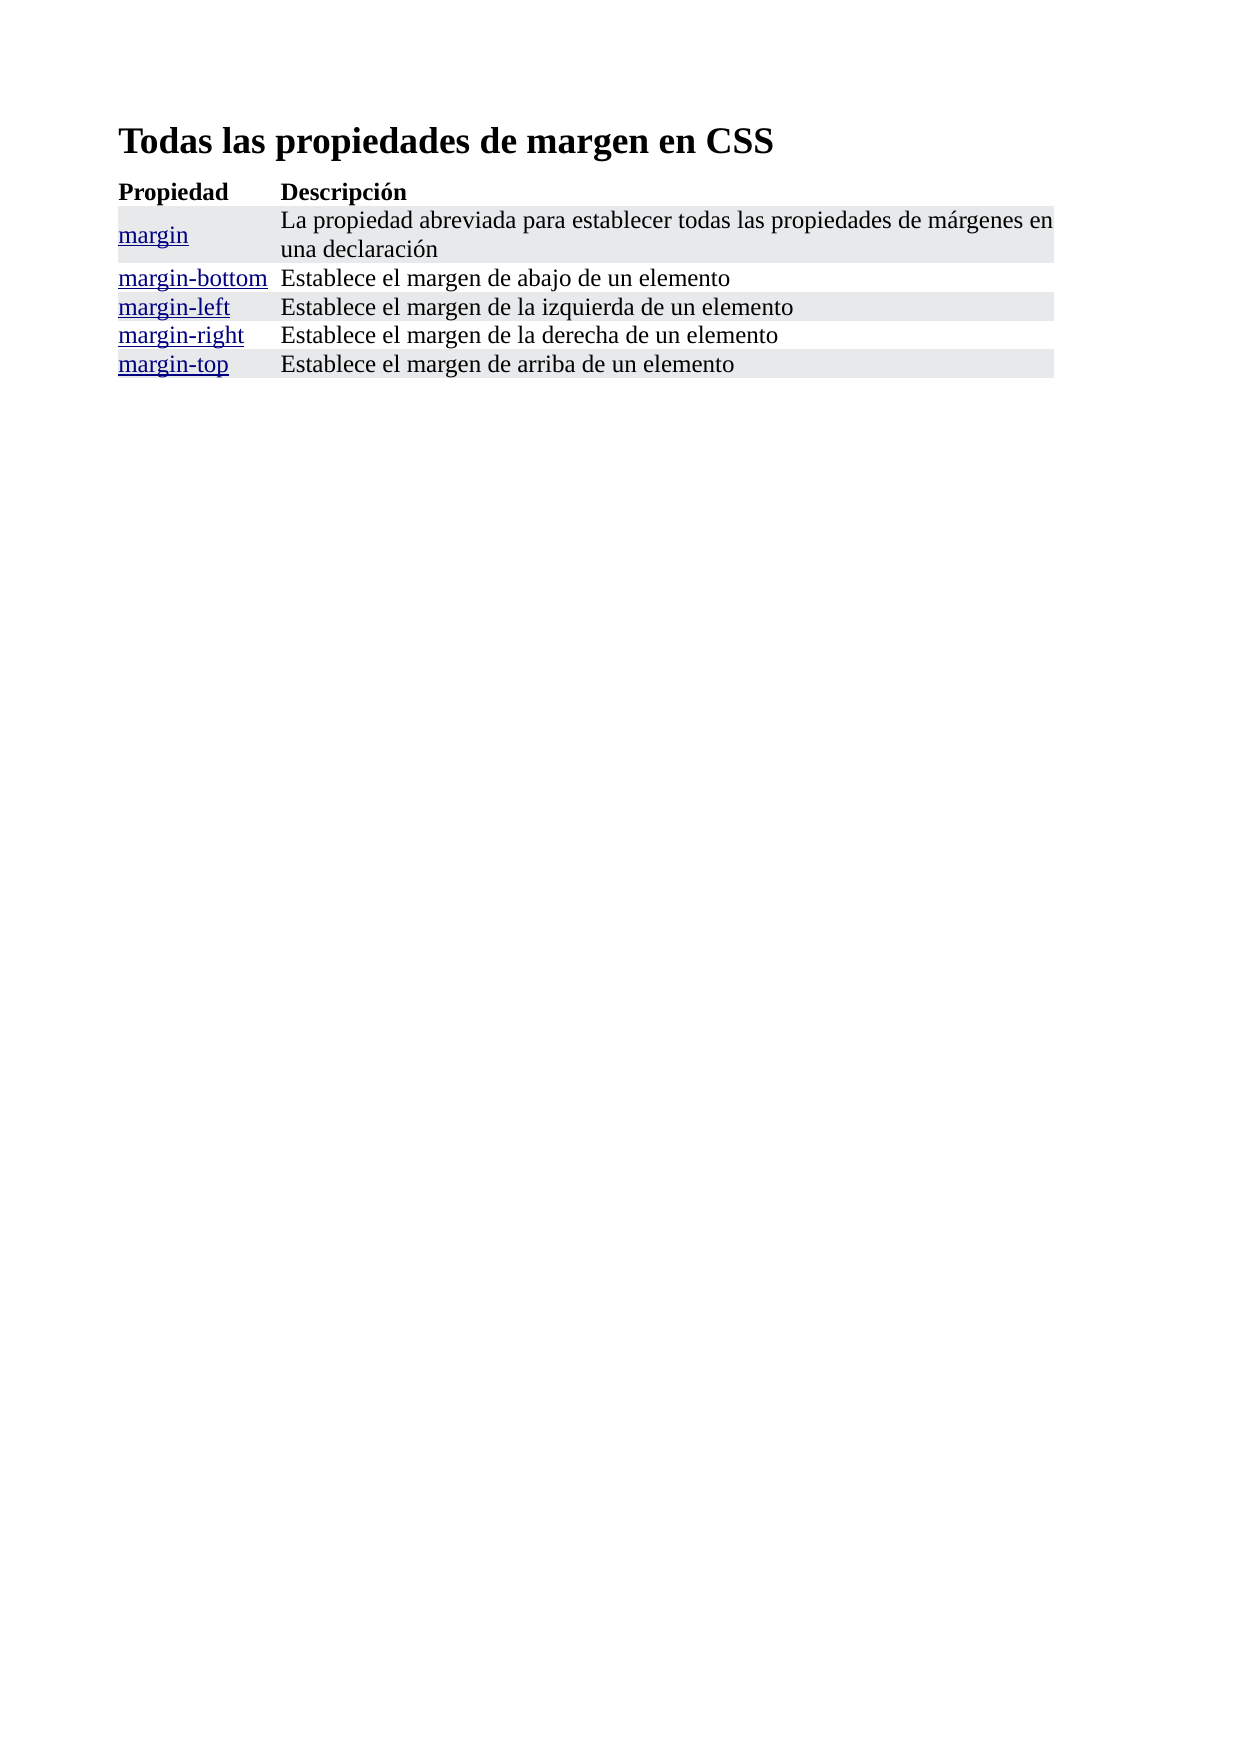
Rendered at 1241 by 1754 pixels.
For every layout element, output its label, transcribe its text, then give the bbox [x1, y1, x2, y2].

table_header Propiedad [118, 177, 280, 206]
table_cell margin-left [118, 292, 280, 321]
table_cell margin-top [118, 349, 280, 378]
table_cell margin [118, 206, 280, 263]
table_header Descripción [280, 177, 1054, 206]
subtitle Todas las propiedades de margen en CSS [118, 118, 1122, 161]
table_cell La propiedad abreviada para establecer todas las propiedades de márgenes en una declaración [280, 206, 1054, 263]
table_cell Establece el margen de arriba de un elemento [280, 349, 1054, 378]
table_cell margin-right [118, 321, 280, 349]
table_cell Establece el margen de la derecha de un elemento [280, 321, 1054, 349]
table_cell Establece el margen de abajo de un elemento [280, 263, 1054, 292]
table_cell Establece el margen de la izquierda de un elemento [280, 292, 1054, 321]
table_cell margin-bottom [118, 263, 280, 292]
